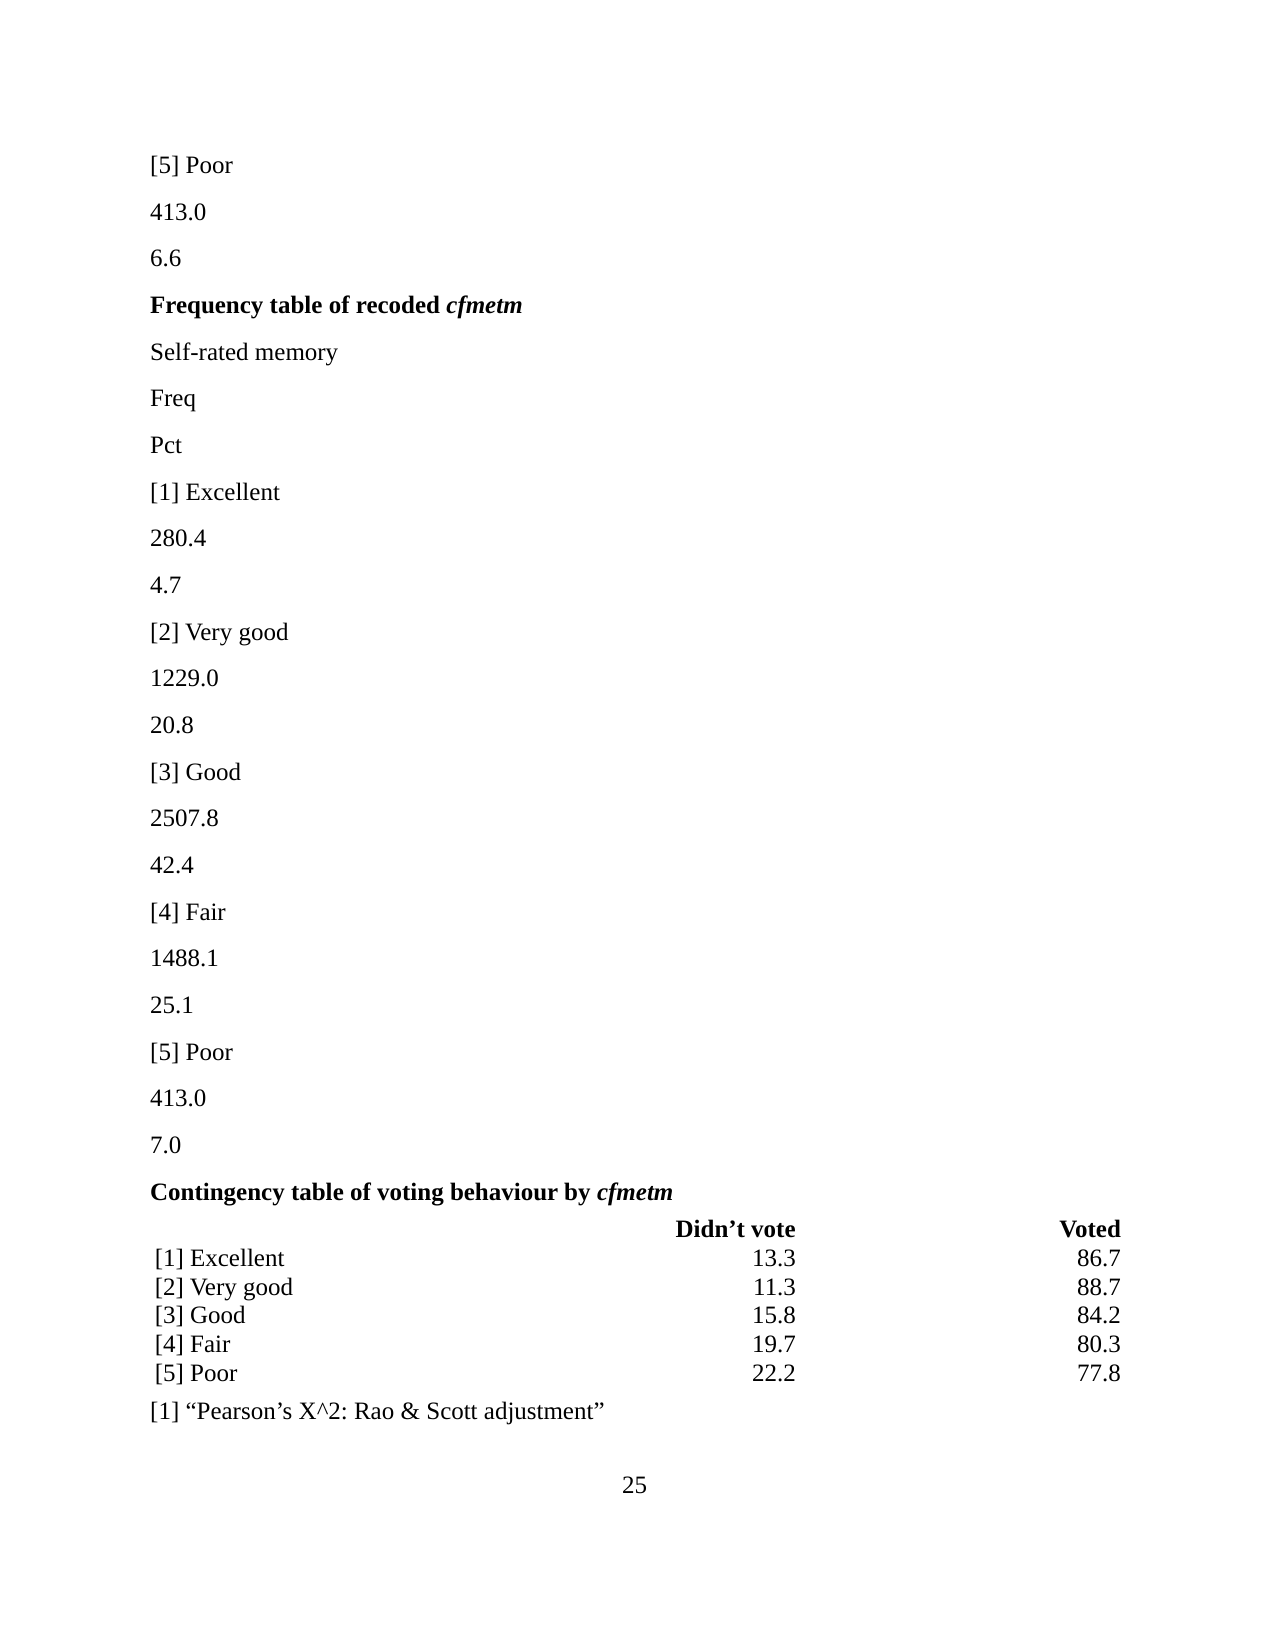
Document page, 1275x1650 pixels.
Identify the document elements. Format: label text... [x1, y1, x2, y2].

text [5] Poor [150, 150, 1125, 179]
table_cell 80.3 [800, 1329, 1125, 1358]
text 1229.0 [150, 663, 1125, 692]
text [2] Very good [150, 617, 1125, 645]
text 4.7 [150, 570, 1125, 599]
table_header [150, 1214, 475, 1243]
table_cell [1] Excellent [150, 1243, 475, 1272]
table_cell 84.2 [800, 1301, 1125, 1329]
table_cell 19.7 [475, 1329, 800, 1358]
text Self-rated memory [150, 337, 1125, 365]
table_header Voted [800, 1214, 1125, 1243]
table_cell 11.3 [475, 1272, 800, 1301]
table_cell [5] Poor [150, 1358, 475, 1387]
table_cell 86.7 [800, 1243, 1125, 1272]
text [4] Fair [150, 897, 1125, 925]
table_cell 22.2 [475, 1358, 800, 1387]
text 6.6 [150, 243, 1125, 272]
text [3] Good [150, 757, 1125, 785]
table_cell 88.7 [800, 1272, 1125, 1301]
table_cell [3] Good [150, 1301, 475, 1329]
table_header Didn’t vote [475, 1214, 800, 1243]
text [5] Poor [150, 1037, 1125, 1065]
text [1] “Pearson’s X^2: Rao & Scott adjustment” [150, 1396, 1125, 1424]
text 25.1 [150, 990, 1125, 1019]
text Frequency table of recoded cfmetm [150, 290, 1125, 319]
text 413.0 [150, 1083, 1125, 1112]
text 7.0 [150, 1130, 1125, 1159]
text 2507.8 [150, 803, 1125, 832]
table_cell 77.8 [800, 1358, 1125, 1387]
table_cell [4] Fair [150, 1329, 475, 1358]
table_cell 15.8 [475, 1301, 800, 1329]
text 413.0 [150, 197, 1125, 225]
text Contingency table of voting behaviour by cfmetm [150, 1177, 1125, 1205]
table_cell [2] Very good [150, 1272, 475, 1301]
text 280.4 [150, 523, 1125, 552]
table_cell 13.3 [475, 1243, 800, 1272]
text [1] Excellent [150, 477, 1125, 505]
text Freq [150, 383, 1125, 412]
text Pct [150, 430, 1125, 459]
text 1488.1 [150, 943, 1125, 972]
text 42.4 [150, 850, 1125, 879]
text 20.8 [150, 710, 1125, 739]
